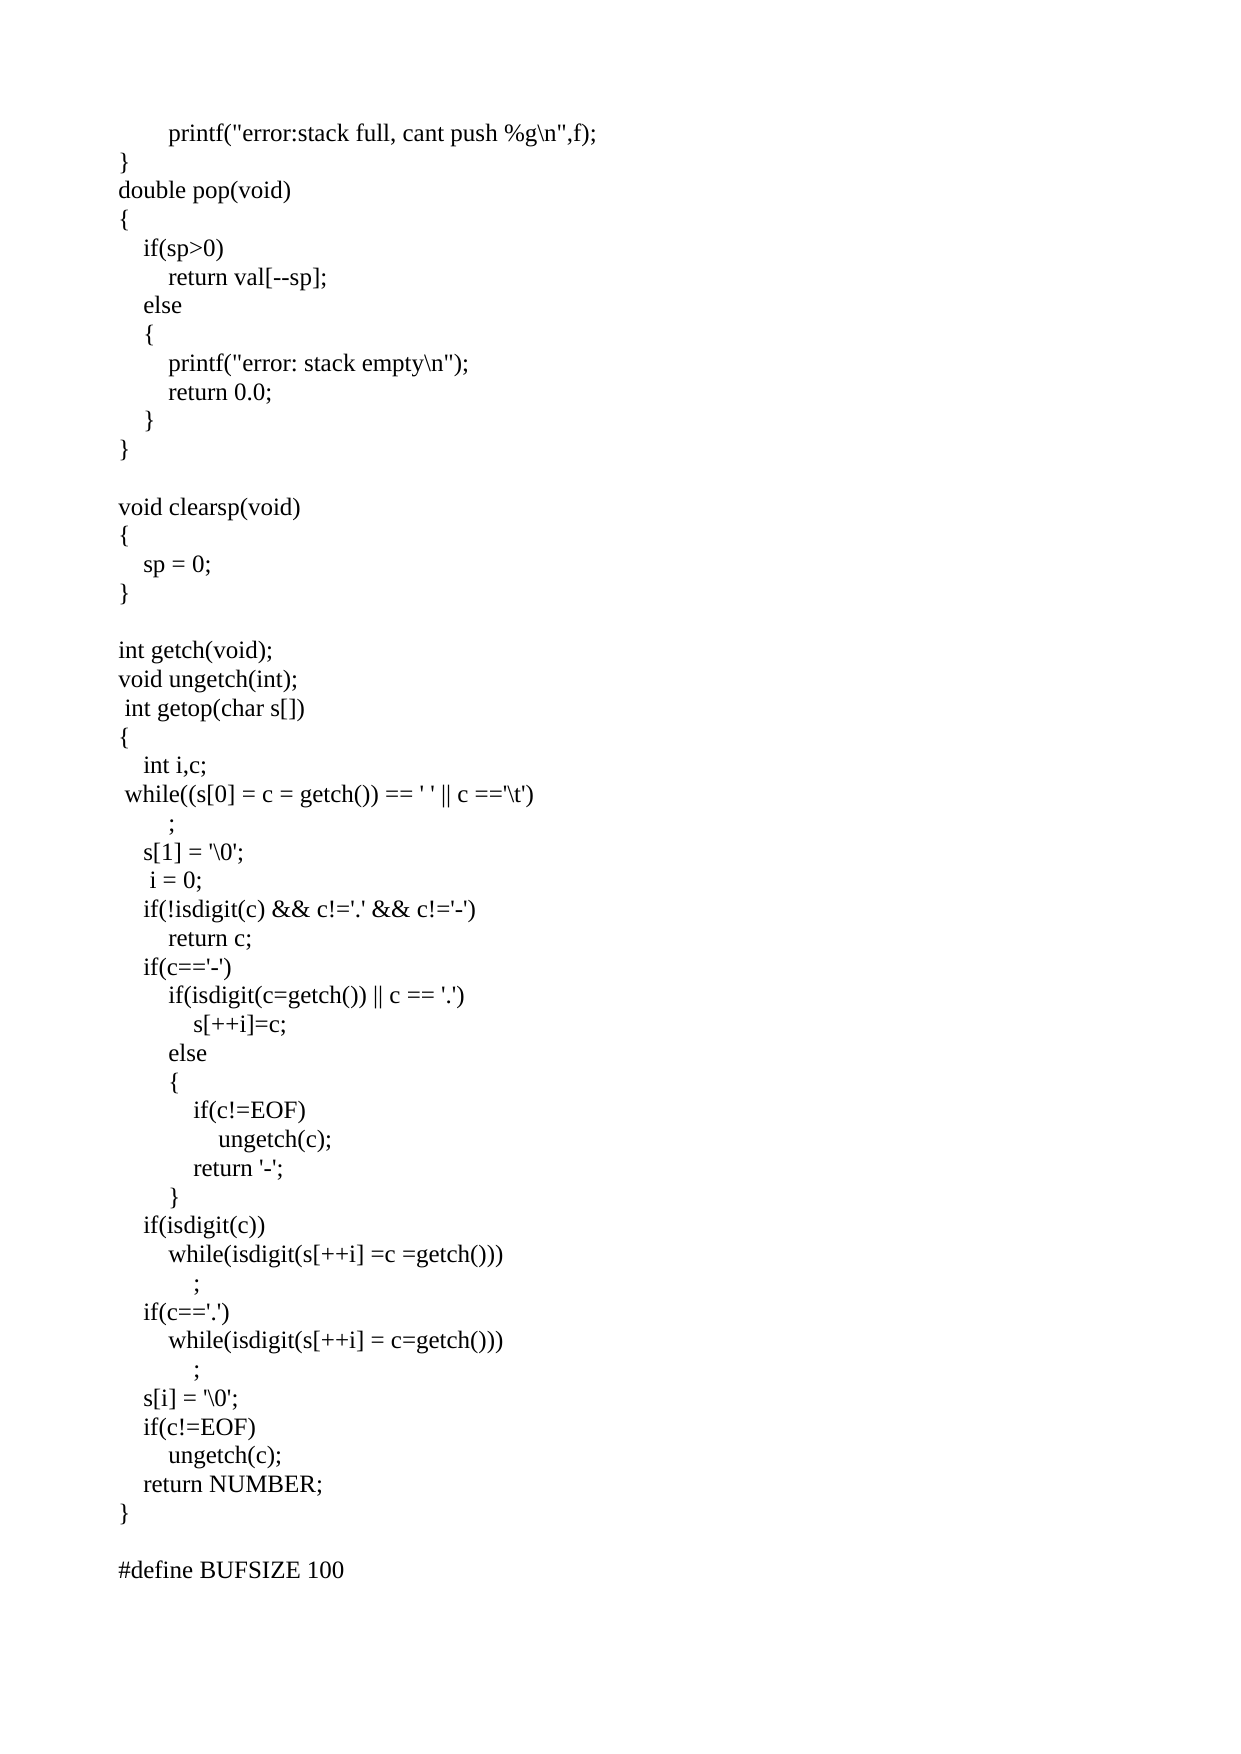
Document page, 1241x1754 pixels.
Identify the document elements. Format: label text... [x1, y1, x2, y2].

text int getop(char s[]) [118, 693, 1122, 722]
text { [118, 204, 1122, 233]
text return '-'; [118, 1153, 1122, 1182]
text { [118, 1067, 1122, 1096]
text if(sp>0) [118, 233, 1122, 262]
text } [118, 406, 1122, 434]
text double pop(void) [118, 176, 1122, 204]
text int i,c; [118, 751, 1122, 779]
text } [118, 147, 1122, 176]
text { [118, 319, 1122, 348]
text int getch(void); [118, 636, 1122, 664]
text if(c!=EOF) [118, 1096, 1122, 1124]
text sp = 0; [118, 549, 1122, 578]
text return c; [118, 923, 1122, 952]
text } [118, 578, 1122, 607]
text return 0.0; [118, 377, 1122, 406]
text } [118, 1498, 1122, 1527]
text i = 0; [118, 866, 1122, 894]
text #define BUFSIZE 100 [118, 1556, 1122, 1584]
text void clearsp(void) [118, 492, 1122, 521]
text if(!isdigit(c) && c!='.' && c!='-') [118, 894, 1122, 923]
text } [118, 1182, 1122, 1211]
text else [118, 291, 1122, 319]
text s[++i]=c; [118, 1009, 1122, 1038]
text { [118, 722, 1122, 751]
text { [118, 521, 1122, 549]
text printf("error: stack empty\n"); [118, 348, 1122, 377]
text ; [118, 1268, 1122, 1297]
text if(c!=EOF) [118, 1412, 1122, 1441]
text return NUMBER; [118, 1469, 1122, 1498]
text ungetch(c); [118, 1124, 1122, 1153]
text s[1] = '\0'; [118, 837, 1122, 866]
text return val[--sp]; [118, 262, 1122, 291]
text else [118, 1038, 1122, 1067]
text if(c=='-') [118, 952, 1122, 981]
text } [118, 434, 1122, 463]
text if(c=='.') [118, 1297, 1122, 1326]
text if(isdigit(c)) [118, 1211, 1122, 1239]
text ; [118, 808, 1122, 837]
text printf("error:stack full, cant push %g\n",f); [118, 118, 1122, 147]
text while(isdigit(s[++i] = c=getch())) [118, 1326, 1122, 1354]
text while(isdigit(s[++i] =c =getch())) [118, 1239, 1122, 1268]
text void ungetch(int); [118, 664, 1122, 693]
text if(isdigit(c=getch()) || c == '.') [118, 981, 1122, 1009]
text s[i] = '\0'; [118, 1383, 1122, 1412]
text ; [118, 1354, 1122, 1383]
text ungetch(c); [118, 1441, 1122, 1469]
text while((s[0] = c = getch()) == ' ' || c =='\t') [118, 779, 1122, 808]
